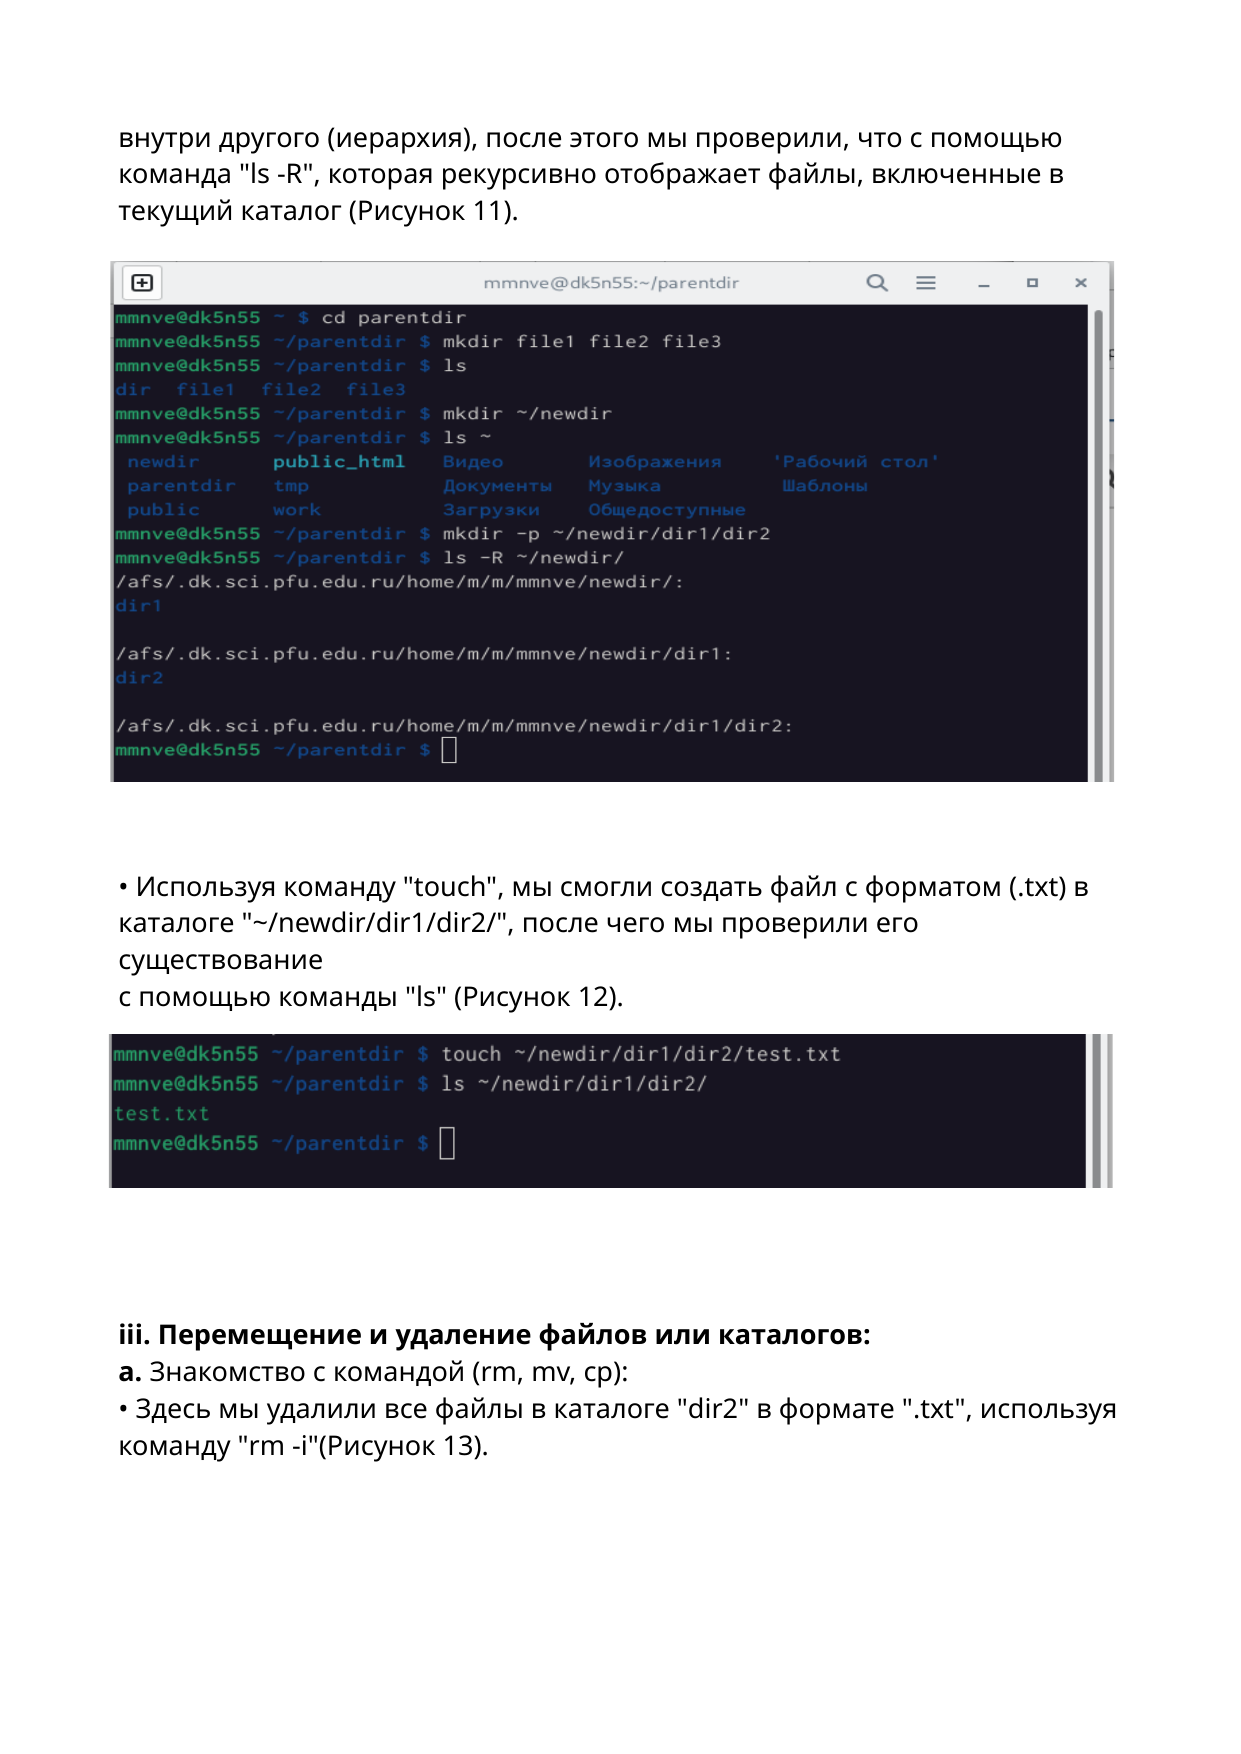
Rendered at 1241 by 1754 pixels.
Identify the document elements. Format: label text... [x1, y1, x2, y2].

text iii. Перемещение и удаление файлов или каталогов: a. Знакомство с командой (rm, mv, cp): • Здесь мы удалили все файлы в каталоге "dir2" в формате ".txt", используя команду "rm -i"(Рисунок 13). [118, 1316, 1122, 1463]
text внутри другого (иерархия), после этого мы проверили, что с помощью команда "ls -R", которая рекурсивно отображает файлы, включенные в текущий каталог (Рисунок 11). [118, 118, 1122, 229]
text • Используя команду "touch", мы смогли создать файл с форматом (.txt) в каталоге "~/newdir/dir1/dir2/", после чего мы проверили его существование с помощью команды "ls" (Рисунок 12). [118, 867, 1122, 1014]
picture [110, 261, 1115, 782]
picture [108, 1034, 1113, 1188]
